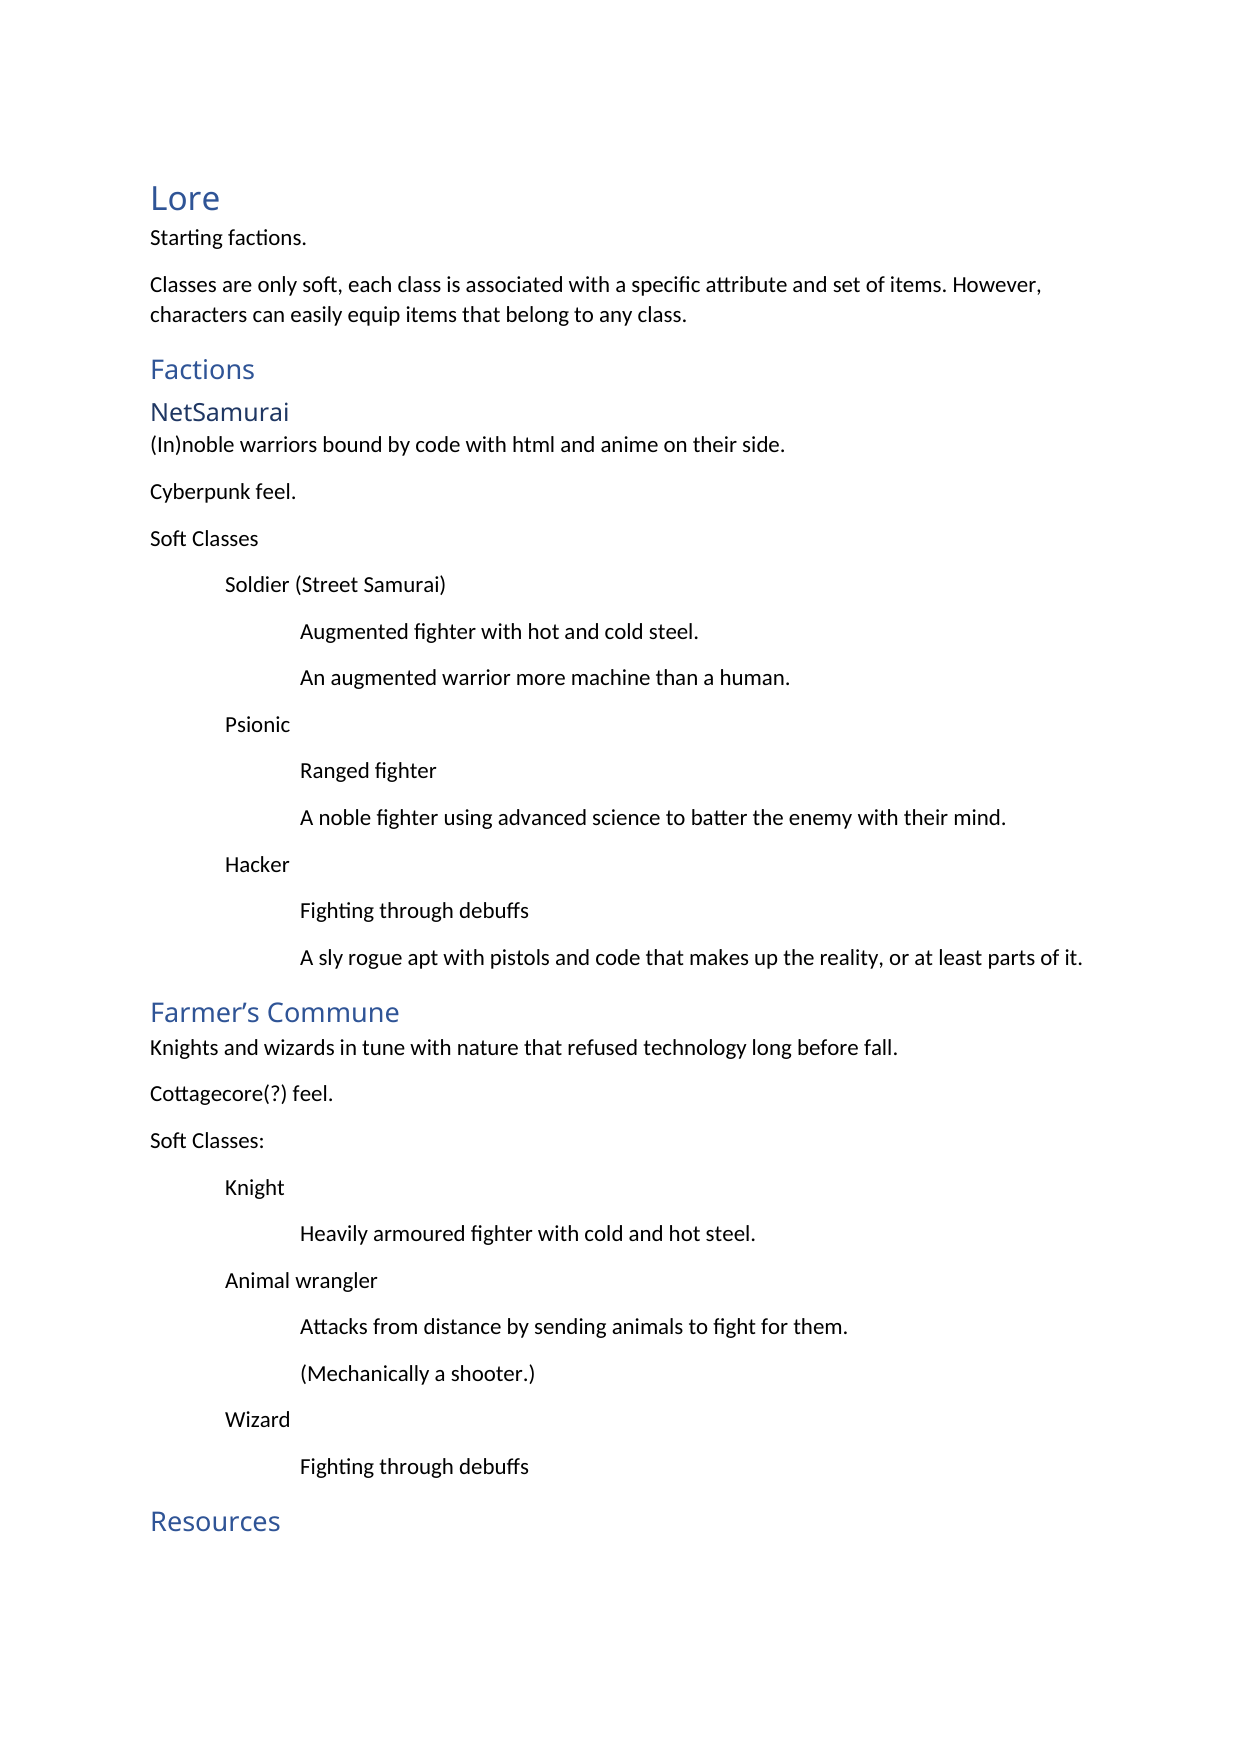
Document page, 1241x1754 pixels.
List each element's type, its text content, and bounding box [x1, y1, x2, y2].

text Animal wrangler [150, 1266, 1090, 1294]
text Classes are only soft, each class is associated with a specific attribute and set of items. However, characters can easily equip items that belong to any class. [150, 270, 1090, 328]
text Knights and wizards in tune with nature that refused technology long before fall. [150, 1033, 1090, 1061]
text (Mechanically a shooter.) [150, 1359, 1090, 1387]
subtitle Resources [150, 1503, 1090, 1539]
text Soft Classes [150, 524, 1090, 552]
text Cottagecore(?) feel. [150, 1079, 1090, 1107]
text Wizard [150, 1405, 1090, 1433]
text Starting factions. [150, 223, 1090, 252]
text Soldier (Street Samurai) [150, 570, 1090, 598]
subtitle Factions [150, 351, 1090, 388]
subtitle NetSamurai [150, 394, 1090, 428]
text Cyberpunk feel. [150, 477, 1090, 505]
subtitle Farmer’s Commune [150, 993, 1090, 1030]
text Ranged fighter [150, 757, 1090, 784]
text Attacks from distance by sending animals to fight for them. [150, 1312, 1090, 1340]
subtitle Lore [150, 175, 1090, 220]
text Psionic [150, 710, 1090, 738]
text Knight [150, 1173, 1090, 1201]
text Fighting through debuffs [150, 1452, 1090, 1480]
text Soft Classes: [150, 1126, 1090, 1154]
text A sly rogue apt with pistols and code that makes up the reality, or at least parts of it. [150, 943, 1090, 971]
text (In)noble warriors bound by code with html and anime on their side. [150, 431, 1090, 459]
text An augmented warrior more machine than a human. [150, 663, 1090, 691]
text Hacker [150, 850, 1090, 878]
text A noble fighter using advanced science to batter the enemy with their mind. [150, 803, 1090, 831]
text Fighting through debuffs [150, 896, 1090, 924]
text Heavily armoured fighter with cold and hot steel. [150, 1219, 1090, 1247]
text Augmented fighter with hot and cold steel. [150, 617, 1090, 645]
